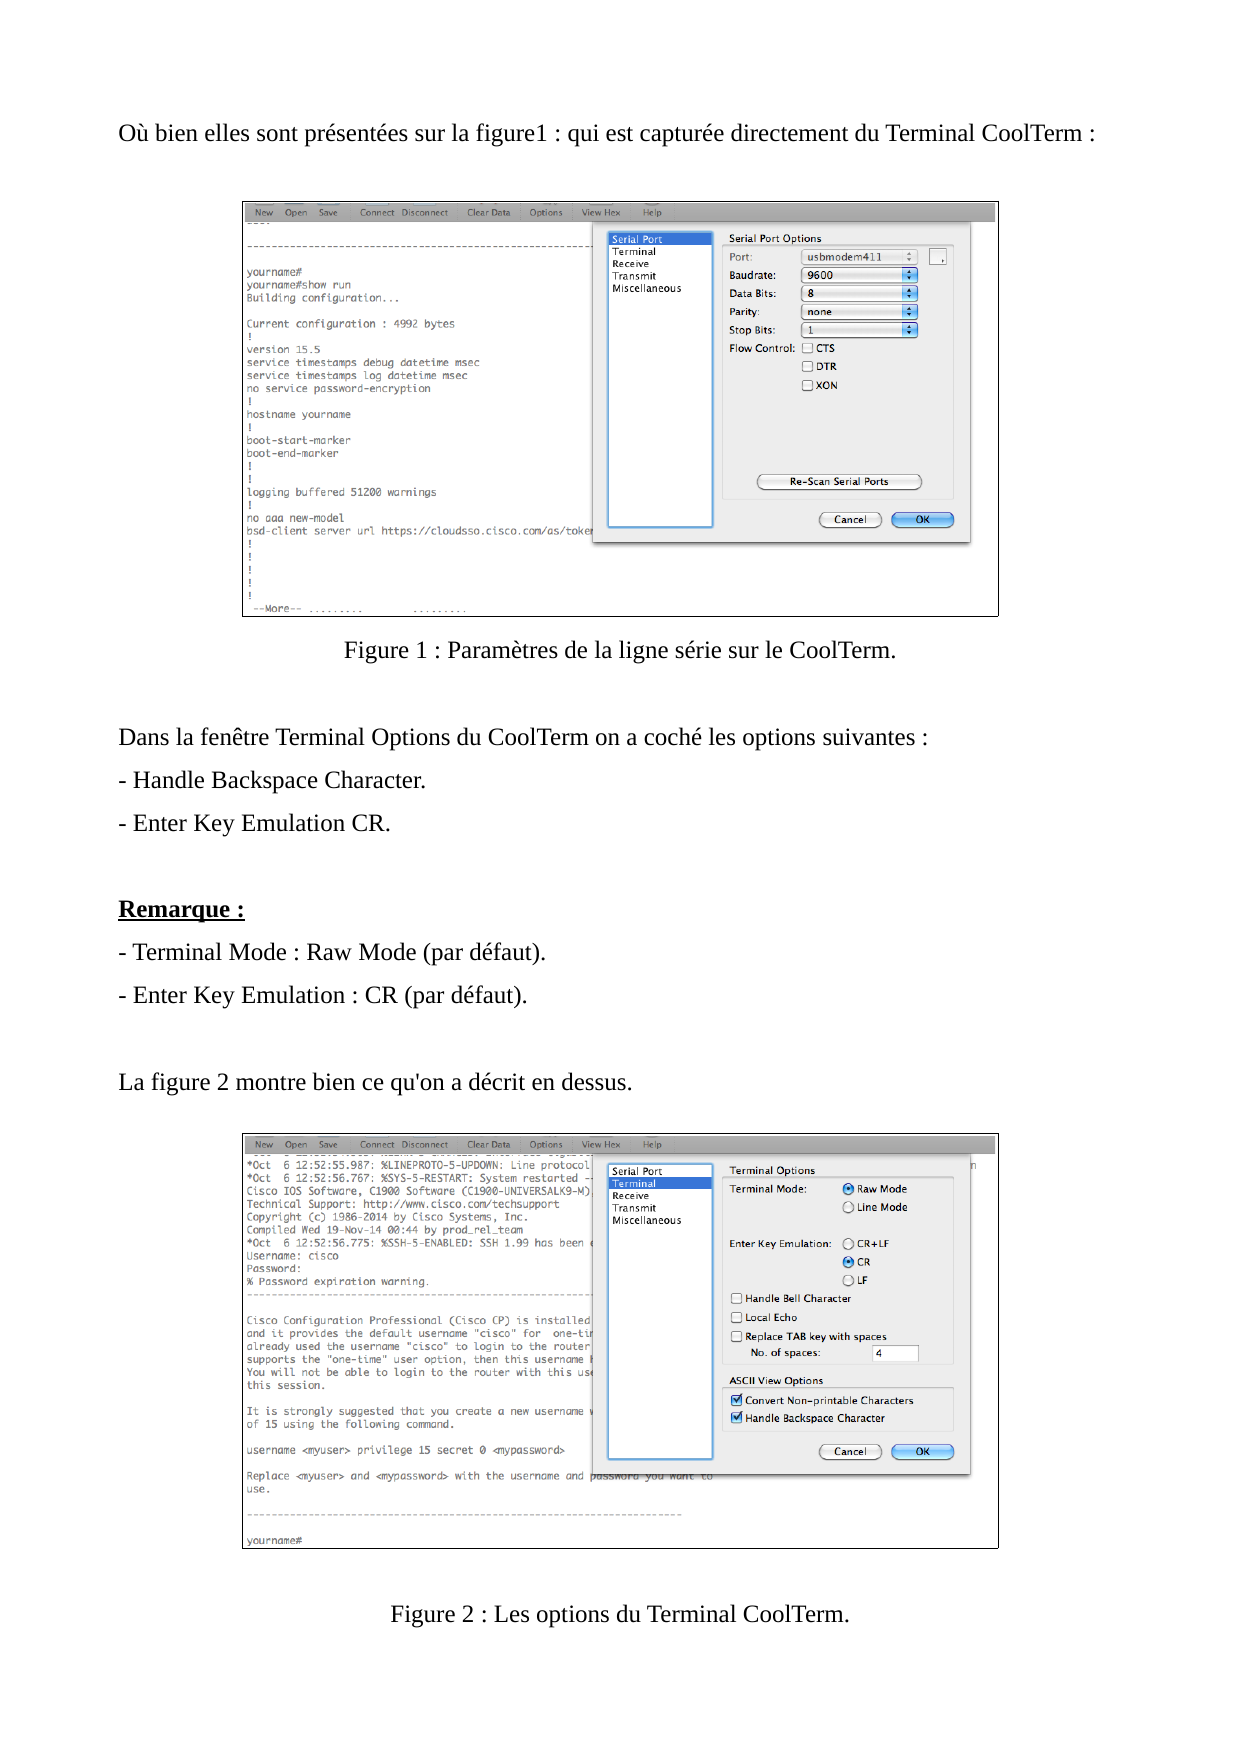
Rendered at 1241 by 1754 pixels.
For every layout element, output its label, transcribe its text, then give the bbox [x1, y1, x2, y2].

text - Terminal Mode : Raw Mode (par défaut). [118, 937, 1122, 966]
text Dans la fenêtre Terminal Options du CoolTerm on a coché les options suivantes : [118, 722, 1122, 751]
text Figure 1 : Paramètres de la ligne série sur le CoolTerm. [118, 636, 1122, 664]
text [243, 1134, 998, 1548]
text La figure 2 montre bien ce qu'on a décrit en dessus. [118, 1067, 1122, 1096]
text Figure 2 : Les options du Terminal CoolTerm. [118, 1599, 1122, 1627]
text Remarque : [118, 894, 1122, 923]
text - Handle Backspace Character. [118, 765, 1122, 794]
text - Enter Key Emulation CR. [118, 808, 1122, 837]
text - Enter Key Emulation : CR (par défaut). [118, 981, 1122, 1009]
text Où bien elles sont présentées sur la figure1 : qui est capturée directement du Terminal CoolTerm : [118, 118, 1122, 147]
